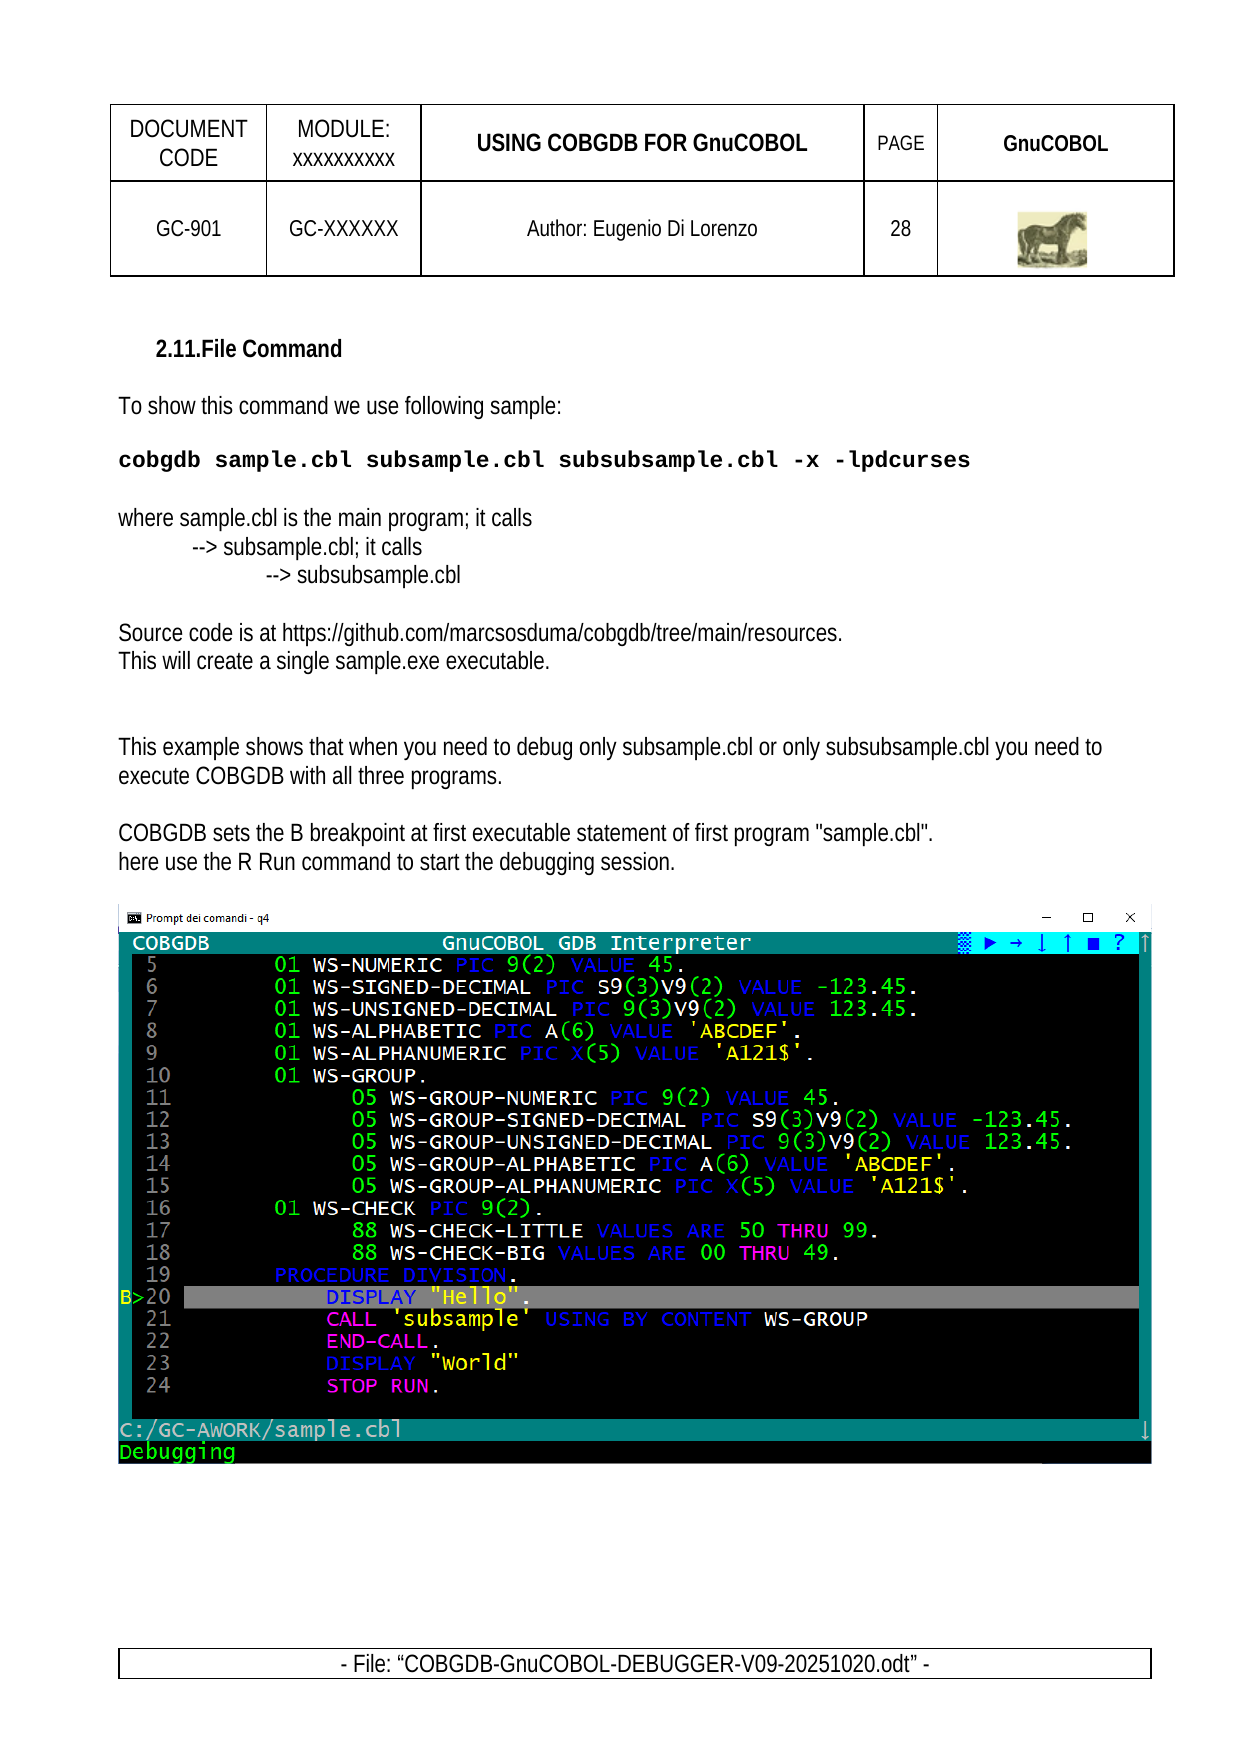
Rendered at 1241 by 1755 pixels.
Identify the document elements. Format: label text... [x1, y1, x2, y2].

text here use the R Run command to start the debugging session. [118, 847, 1152, 875]
text cobgdb sample.cbl subsample.cbl subsubsample.cbl -x -lpdcurses [118, 448, 1152, 474]
text COBGDB sets the B breakpoint at first executable statement of first program "sample.cbl". [118, 818, 1152, 847]
text This example shows that when you need to debug only subsample.cbl or only subsubsample.cbl you need to execute COBGDB with all three programs. [118, 732, 1152, 789]
text where sample.cbl is the main program; it calls [118, 503, 1152, 532]
text Source code is at https://github.com/marcsosduma/cobgdb/tree/main/resources. [118, 618, 1152, 646]
text --> subsample.cbl; it calls [118, 532, 1152, 560]
text To show this command we use following sample: [118, 391, 1152, 420]
text This will create a single sample.exe executable. [118, 646, 1152, 675]
subtitle File Command [156, 334, 1152, 362]
text --> subsubsample.cbl [118, 560, 1152, 589]
